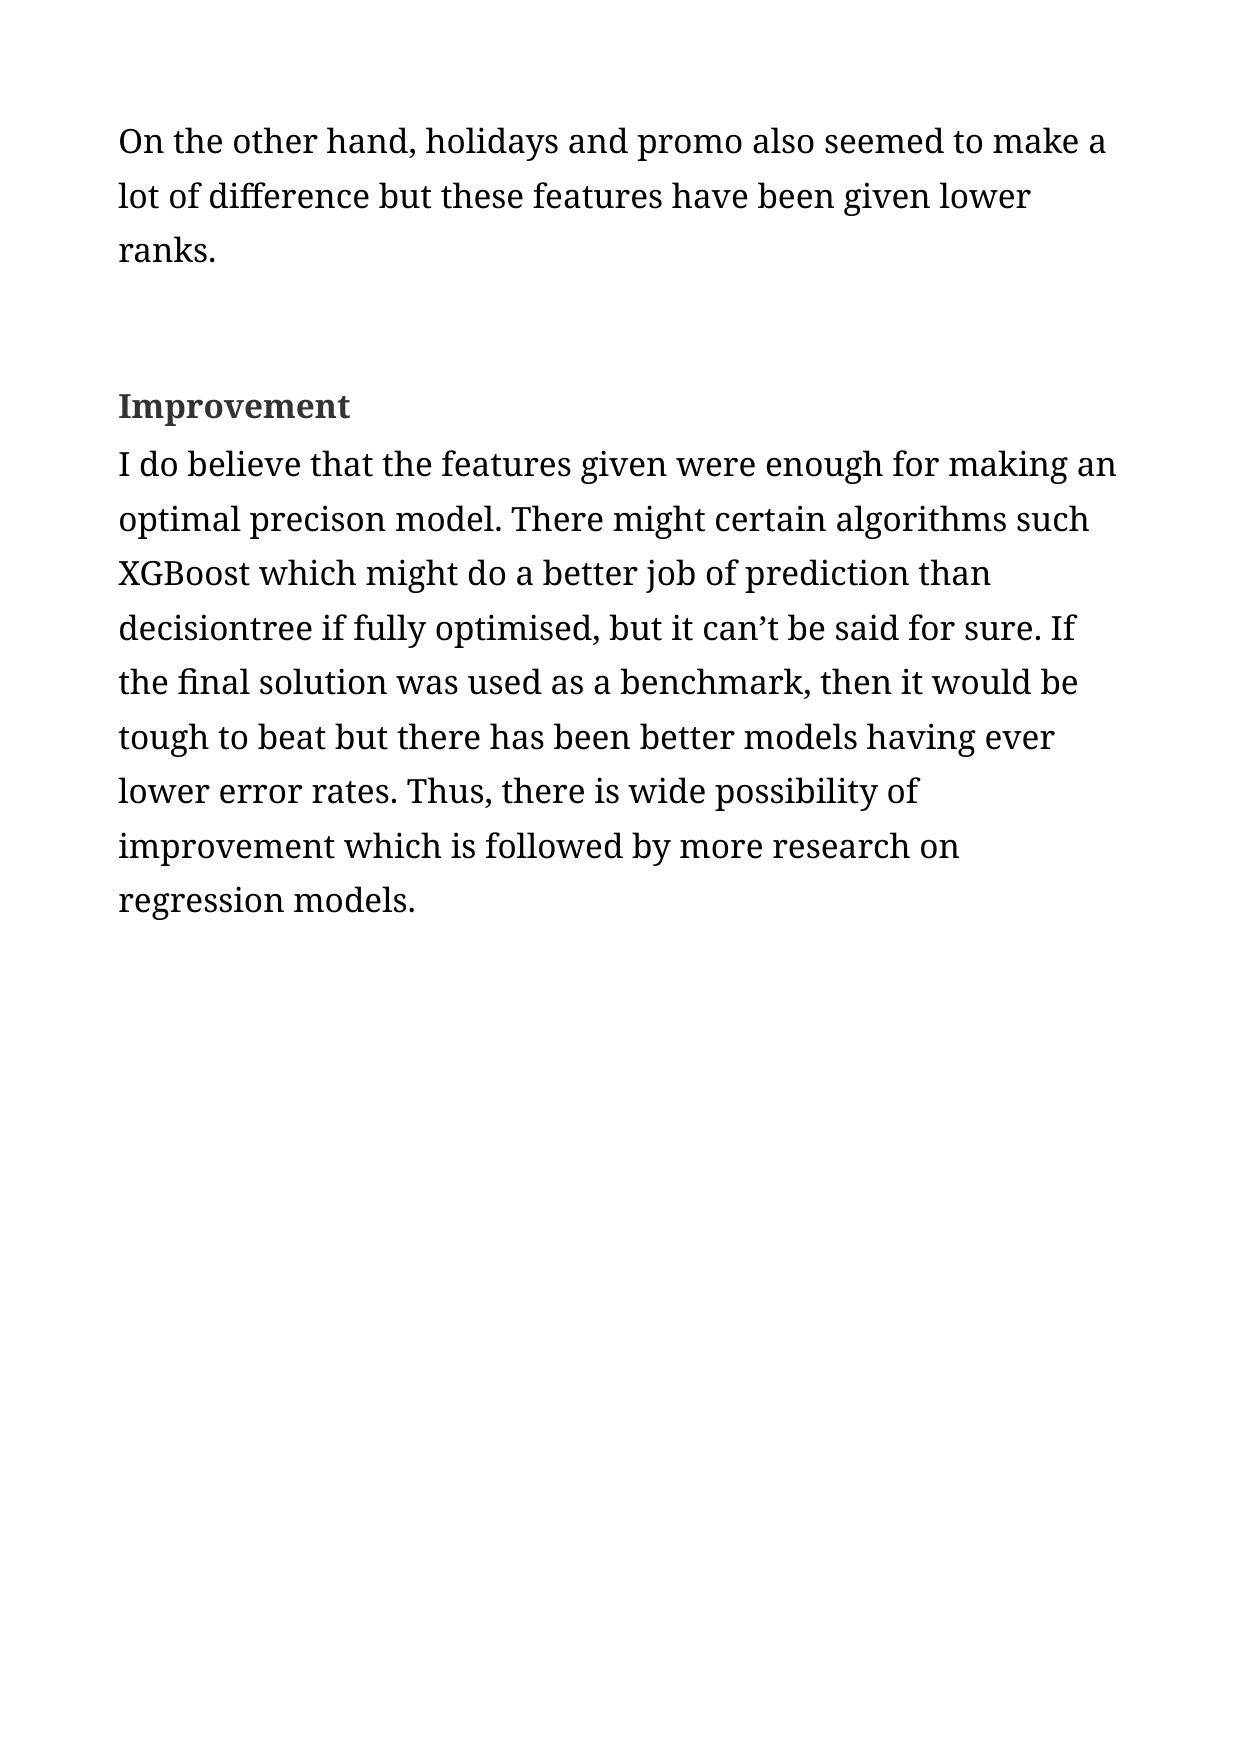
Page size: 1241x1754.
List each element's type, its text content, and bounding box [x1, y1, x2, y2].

subtitle Improvement [118, 383, 1122, 429]
text On the other hand, holidays and promo also seemed to make a lot of difference but these features have been given lower ranks. [118, 118, 1122, 272]
text I do believe that the features given were enough for making an optimal precison model. There might certain algorithms such XGBoost which might do a better job of prediction than decisiontree if fully optimised, but it can’t be said for sure. If the final solution was used as a benchmark, then it would be tough to beat but there has been better models having ever lower error rates. Thus, there is wide possibility of improvement which is followed by more research on regression models. [118, 441, 1122, 922]
